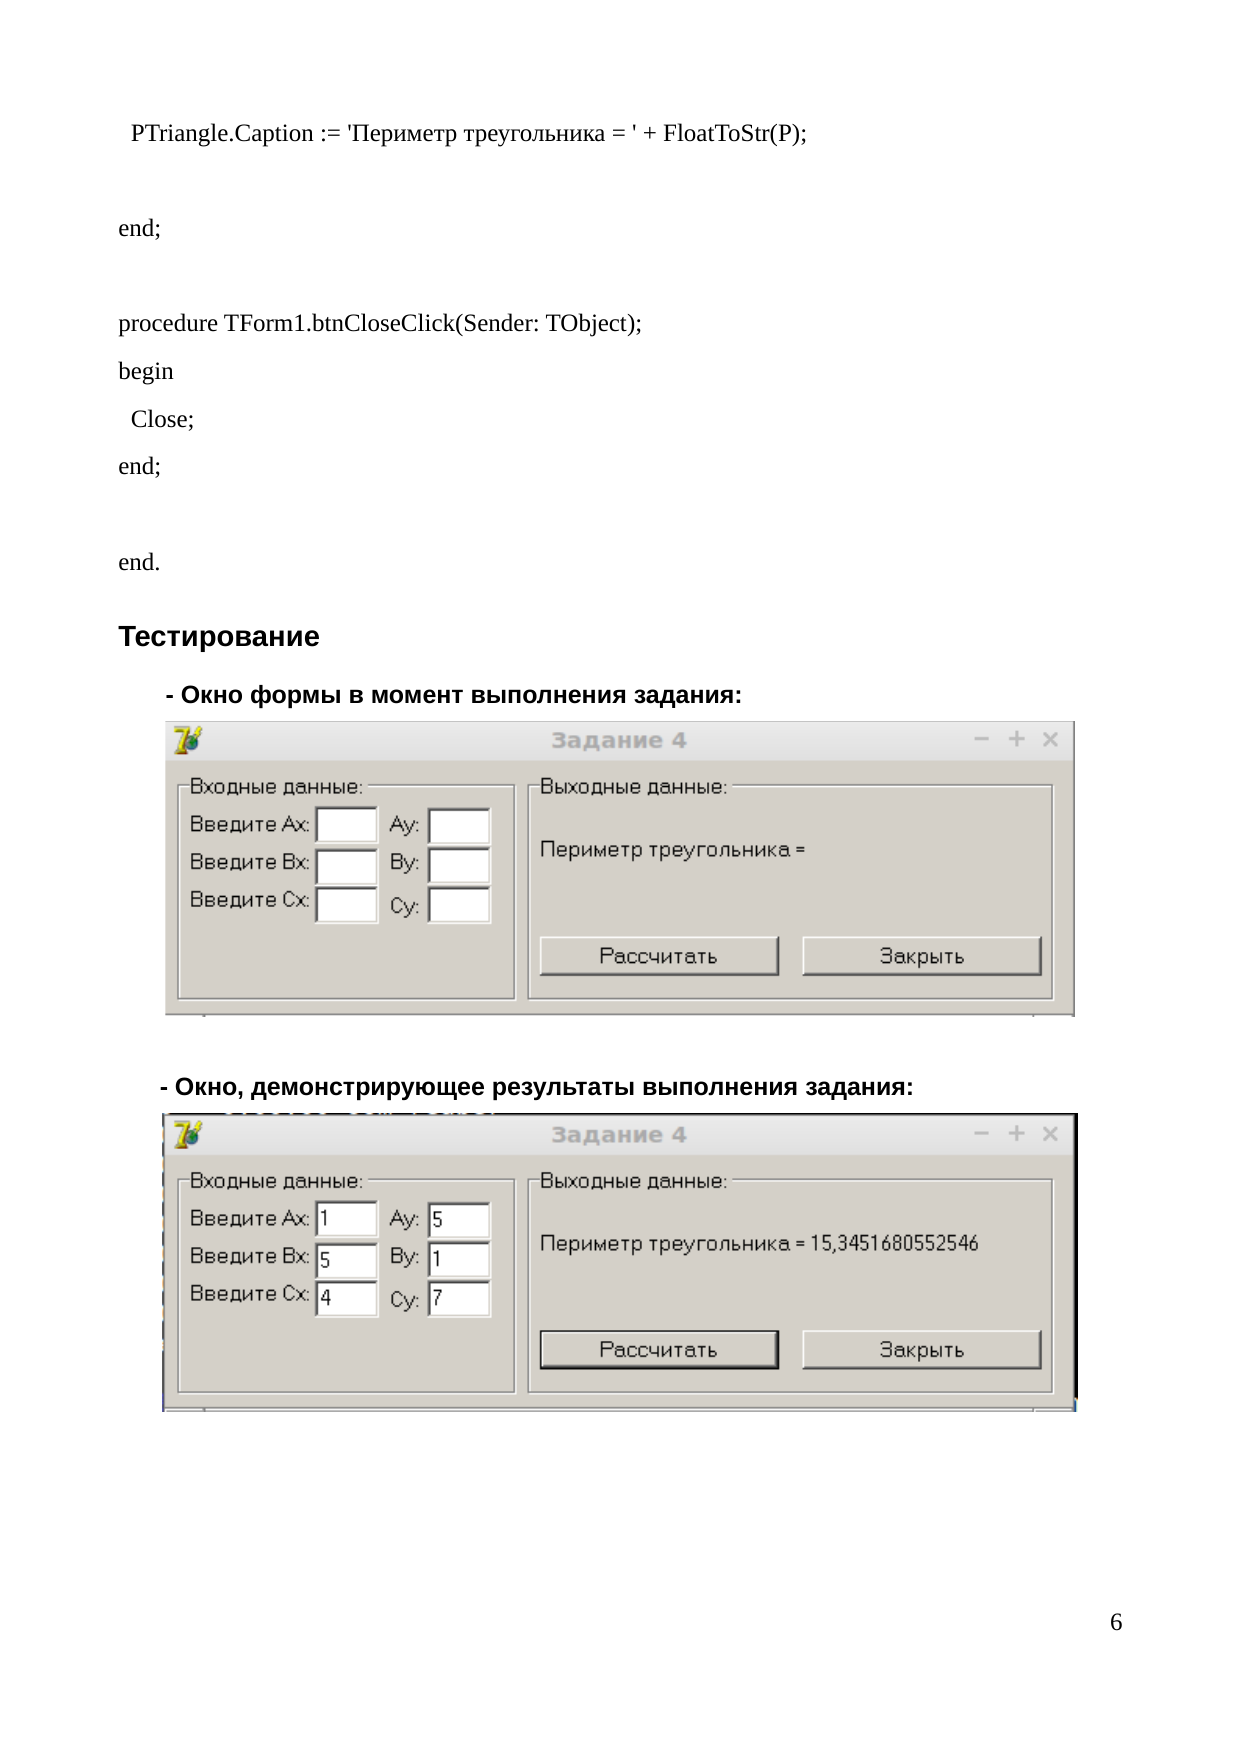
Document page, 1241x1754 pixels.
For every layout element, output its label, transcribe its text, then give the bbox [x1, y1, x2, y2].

text end. [118, 547, 1122, 575]
subtitle Тестирование [118, 619, 1122, 653]
text procedure TForm1.btnCloseClick(Sender: TObject); [118, 308, 1122, 337]
text Close; [118, 404, 1122, 432]
subtitle - Окно, демонстрирующее результаты выполнения задания: [118, 1072, 1122, 1101]
text begin [118, 356, 1122, 385]
text end; [118, 451, 1122, 480]
text PTriangle.Caption := 'Периметр треугольника = ' + FloatToStr(P); [118, 118, 1122, 147]
subtitle - Окно формы в момент выполнения задания: [118, 680, 1122, 708]
picture [162, 1113, 1078, 1412]
picture [165, 721, 1075, 1017]
text end; [118, 213, 1122, 242]
